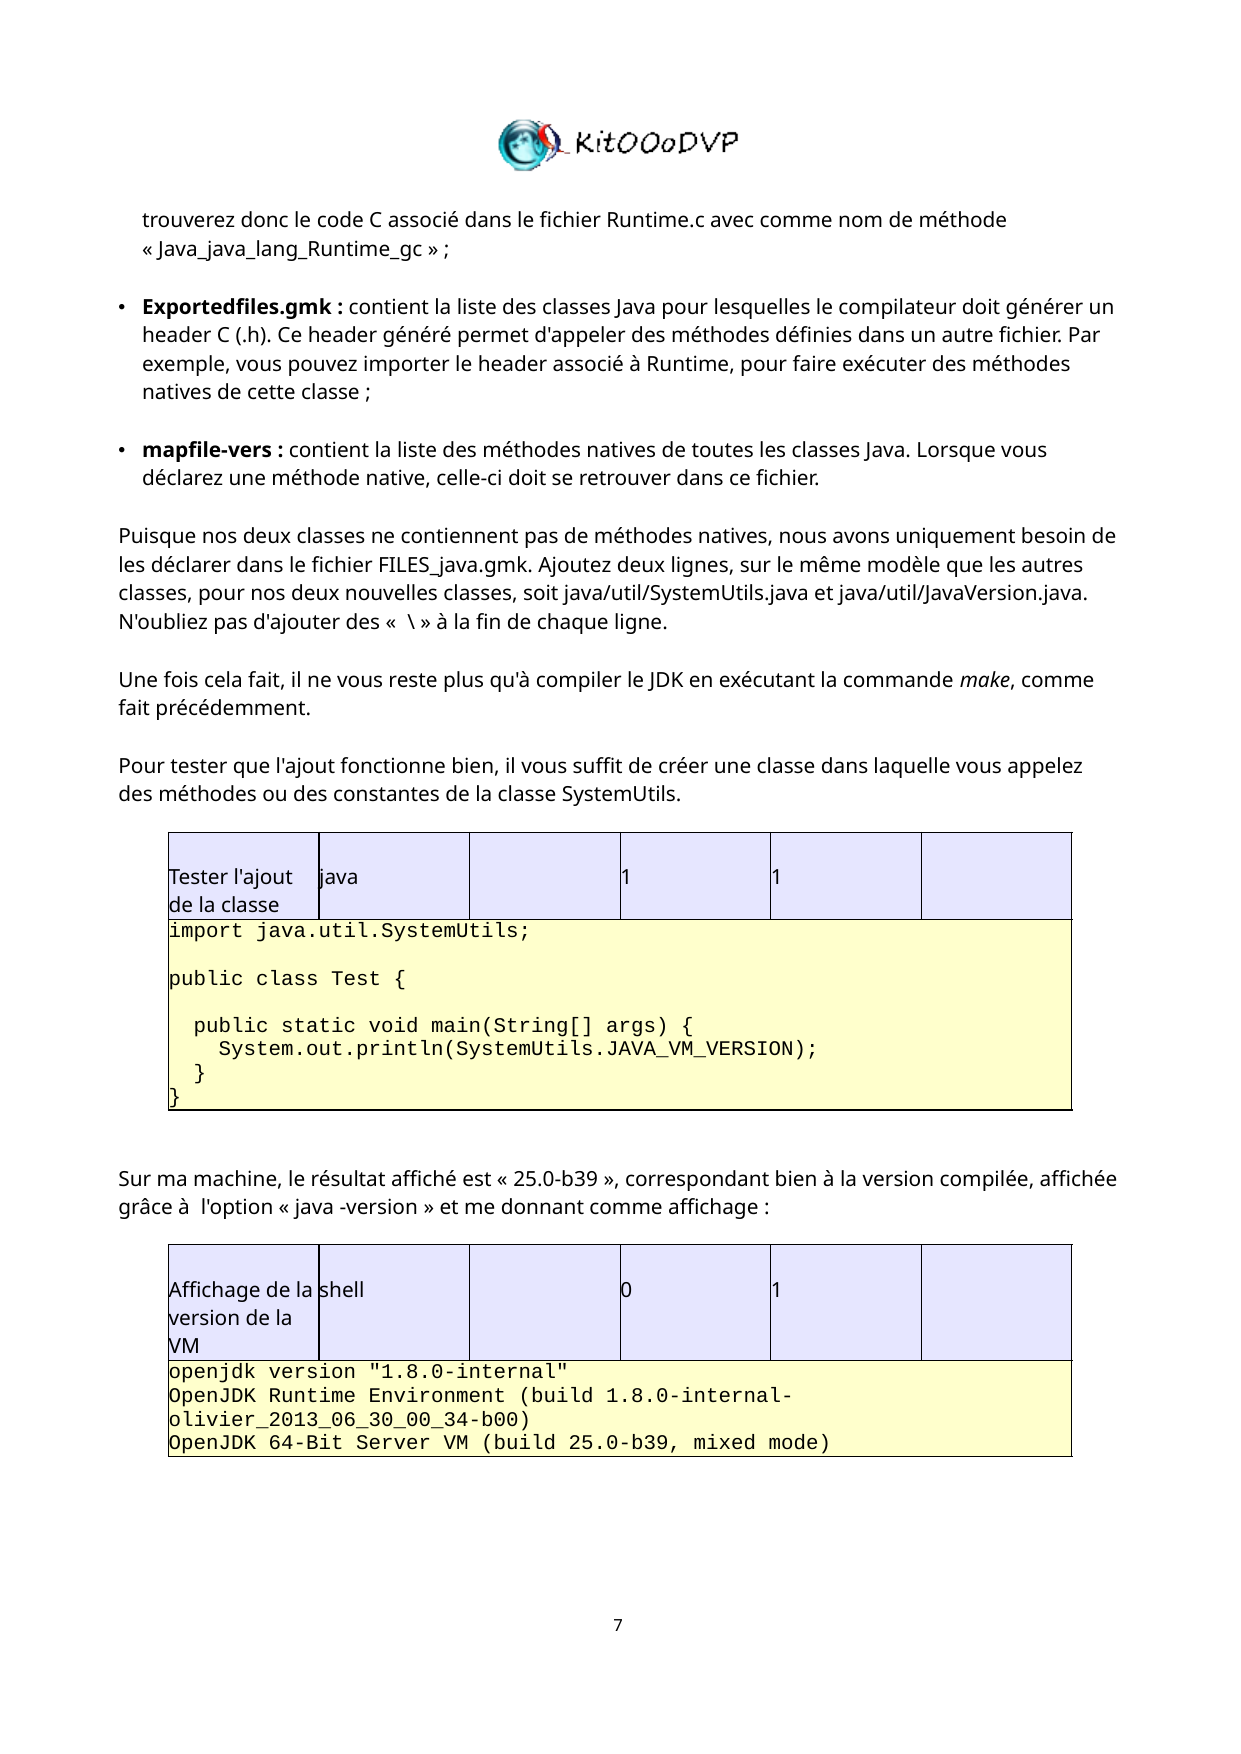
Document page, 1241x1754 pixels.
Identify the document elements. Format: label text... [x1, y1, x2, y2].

table_header java [320, 833, 469, 919]
text Puisque nos deux classes ne contiennent pas de méthodes natives, nous avons uniquement besoin de les déclarer dans le fichier FILES_java.gmk. Ajoutez deux lignes, sur le même modèle que les autres classes, pour nos deux nouvelles classes, soit java/util/SystemUtils.java et java/util/JavaVersion.java. N'oubliez pas d'ajouter des « \ » à la fin de chaque ligne. [118, 521, 1122, 635]
table_header 1 [771, 1245, 921, 1360]
list trouverez donc le code C associé dans le fichier Runtime.c avec comme nom de méthode « Java_java_lang_Runtime_gc » ; [118, 206, 1122, 262]
table_header shell [320, 1245, 469, 1360]
table_header [470, 1245, 620, 1360]
text Sur ma machine, le résultat affiché est « 25.0-b39 », correspondant bien à la version compilée, affichée grâce à l'option « java -version » et me donnant comme affichage : [118, 1164, 1122, 1221]
table_header [470, 833, 620, 919]
table_header Tester l'ajout de la classe [169, 833, 318, 919]
list mapfile-vers : contient la liste des méthodes natives de toutes les classes Java. Lorsque vous déclarez une méthode native, celle-ci doit se retrouver dans ce fichier. [118, 435, 1122, 492]
table_header [922, 1245, 1071, 1360]
table_header 1 [771, 833, 921, 919]
text Pour tester que l'ajout fonctionne bien, il vous suffit de créer une classe dans laquelle vous appelez des méthodes ou des constantes de la classe SystemUtils. [118, 751, 1122, 808]
text Une fois cela fait, il ne vous reste plus qu'à compiler le JDK en exécutant la commande make, comme fait précédemment. [118, 665, 1122, 722]
picture [497, 118, 743, 173]
table_header [922, 833, 1071, 919]
table_header Affichage de la version de la VM [169, 1245, 318, 1360]
list Exportedfiles.gmk : contient la liste des classes Java pour lesquelles le compilateur doit générer un header C (.h). Ce header généré permet d'appeler des méthodes définies dans un autre fichier. Par exemple, vous pouvez importer le header associé à Runtime, pour faire exécuter des méthodes natives de cette classe ; [118, 292, 1122, 406]
table_header 1 [621, 833, 770, 919]
table_header 0 [621, 1245, 770, 1360]
